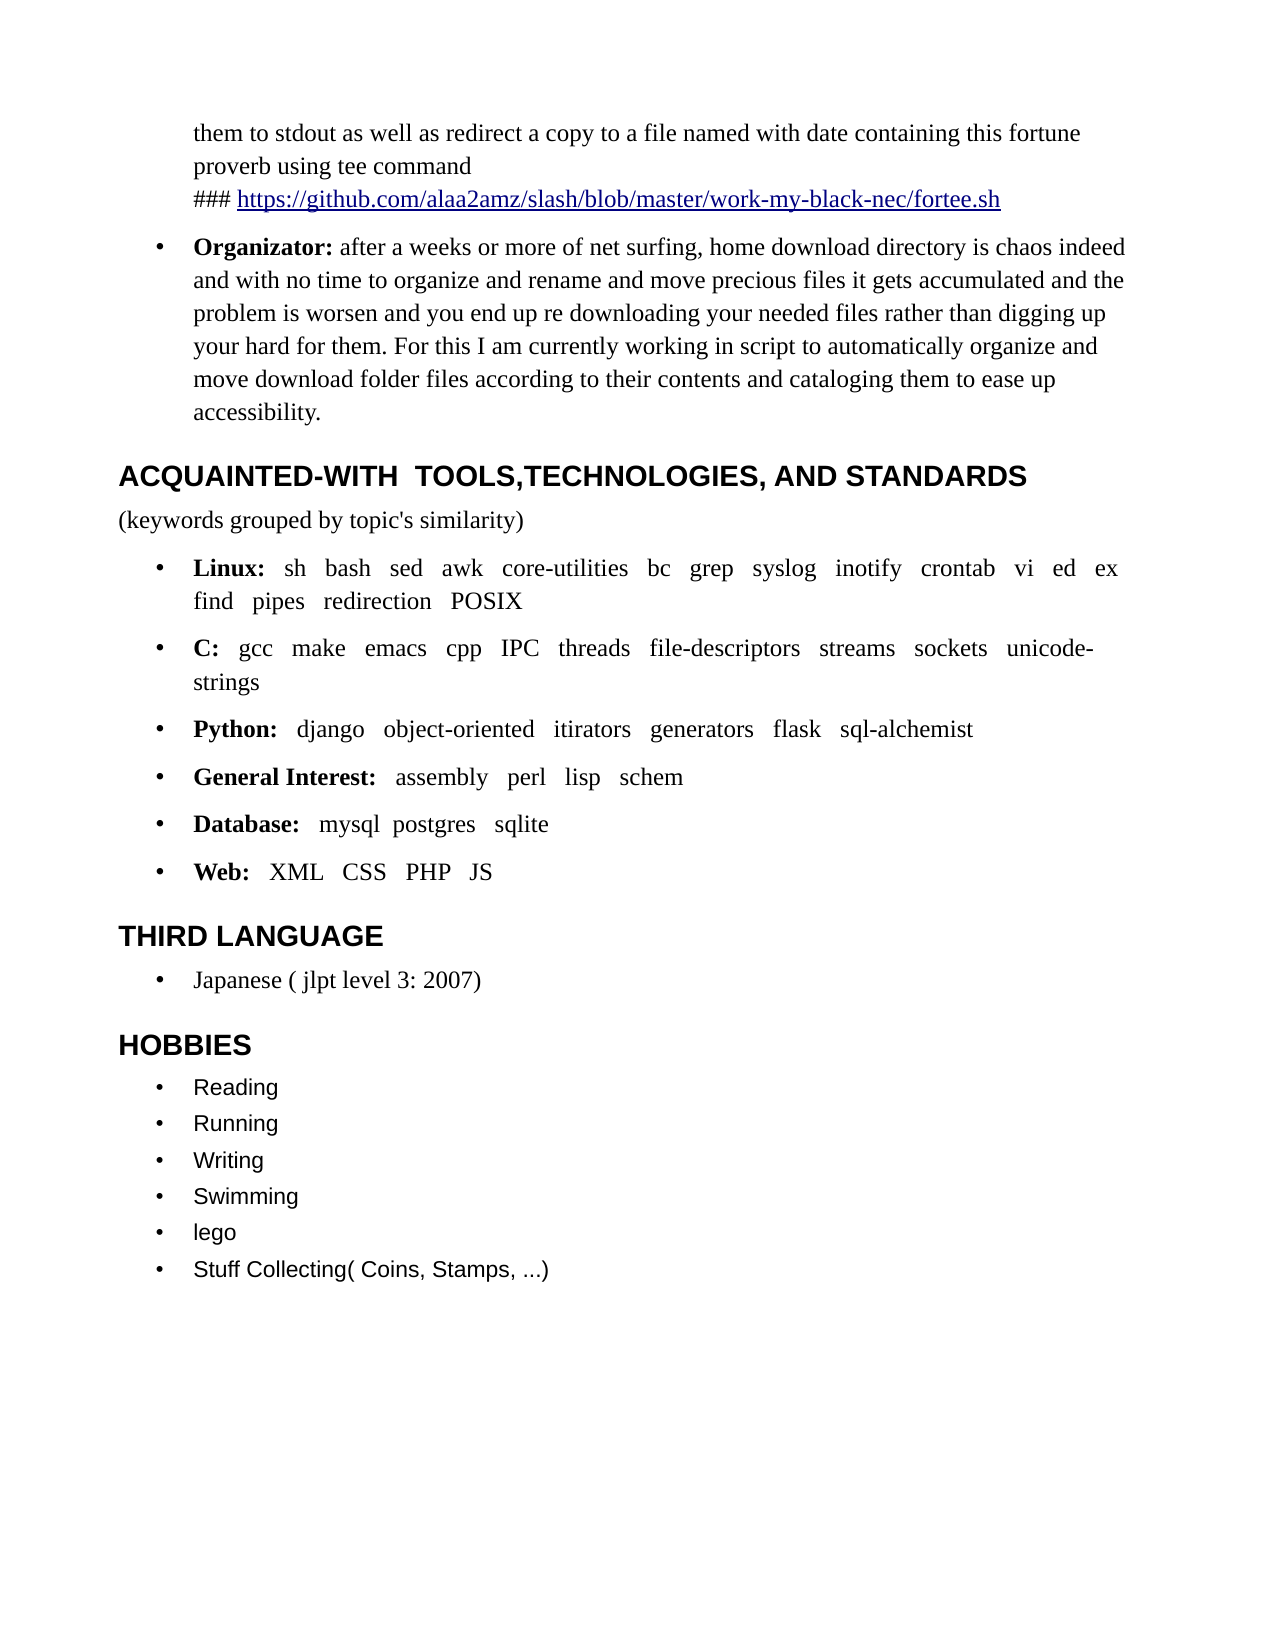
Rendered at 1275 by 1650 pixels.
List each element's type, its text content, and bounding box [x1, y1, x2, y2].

subtitle ACQUAINTED-WITH TOOLS,TECHNOLOGIES, AND STANDARDS [118, 459, 1157, 493]
list C: gcc make emacs cpp IPC threads file-descriptors streams sockets unicode-strings [156, 633, 1157, 695]
list Running [156, 1110, 1157, 1137]
text (keywords grouped by topic's similarity) [118, 505, 1157, 534]
list Reading [156, 1074, 1157, 1100]
list Writing [156, 1147, 1157, 1173]
list Web: XML CSS PHP JS [156, 857, 1157, 886]
subtitle HOBBIES [118, 1028, 1157, 1061]
list Swimming [156, 1183, 1157, 1209]
list Database: mysql postgres sqlite [156, 809, 1157, 838]
list Linux: sh bash sed awk core-utilities bc grep syslog inotify crontab vi ed ex find pipes redirection POSIX [156, 553, 1157, 615]
subtitle THIRD LANGUAGE [118, 919, 1157, 953]
list Organizator: after a weeks or more of net surfing, home download directory is chaos indeed and with no time to organize and rename and move precious files it gets accumulated and the problem is worsen and you end up re downloading your needed files rather than digging up your hard for them. For this I am currently working in script to automatically organize and move download folder files according to their contents and cataloging them to ease up accessibility. [156, 232, 1157, 426]
list them to stdout as well as redirect a copy to a file named with date containing this fortune proverb using tee command ### https://github.com/alaa2amz/slash/blob/master/work-my-black-nec/fortee.sh [156, 118, 1157, 213]
list General Interest: assembly perl lisp schem [156, 762, 1157, 791]
list Stuff Collecting( Coins, Stamps, ...) [156, 1256, 1157, 1282]
list lego [156, 1219, 1157, 1246]
list Python: django object-oriented itirators generators flask sql-alchemist [156, 714, 1157, 743]
list Japanese ( jlpt level 3: 2007) [156, 965, 1157, 994]
